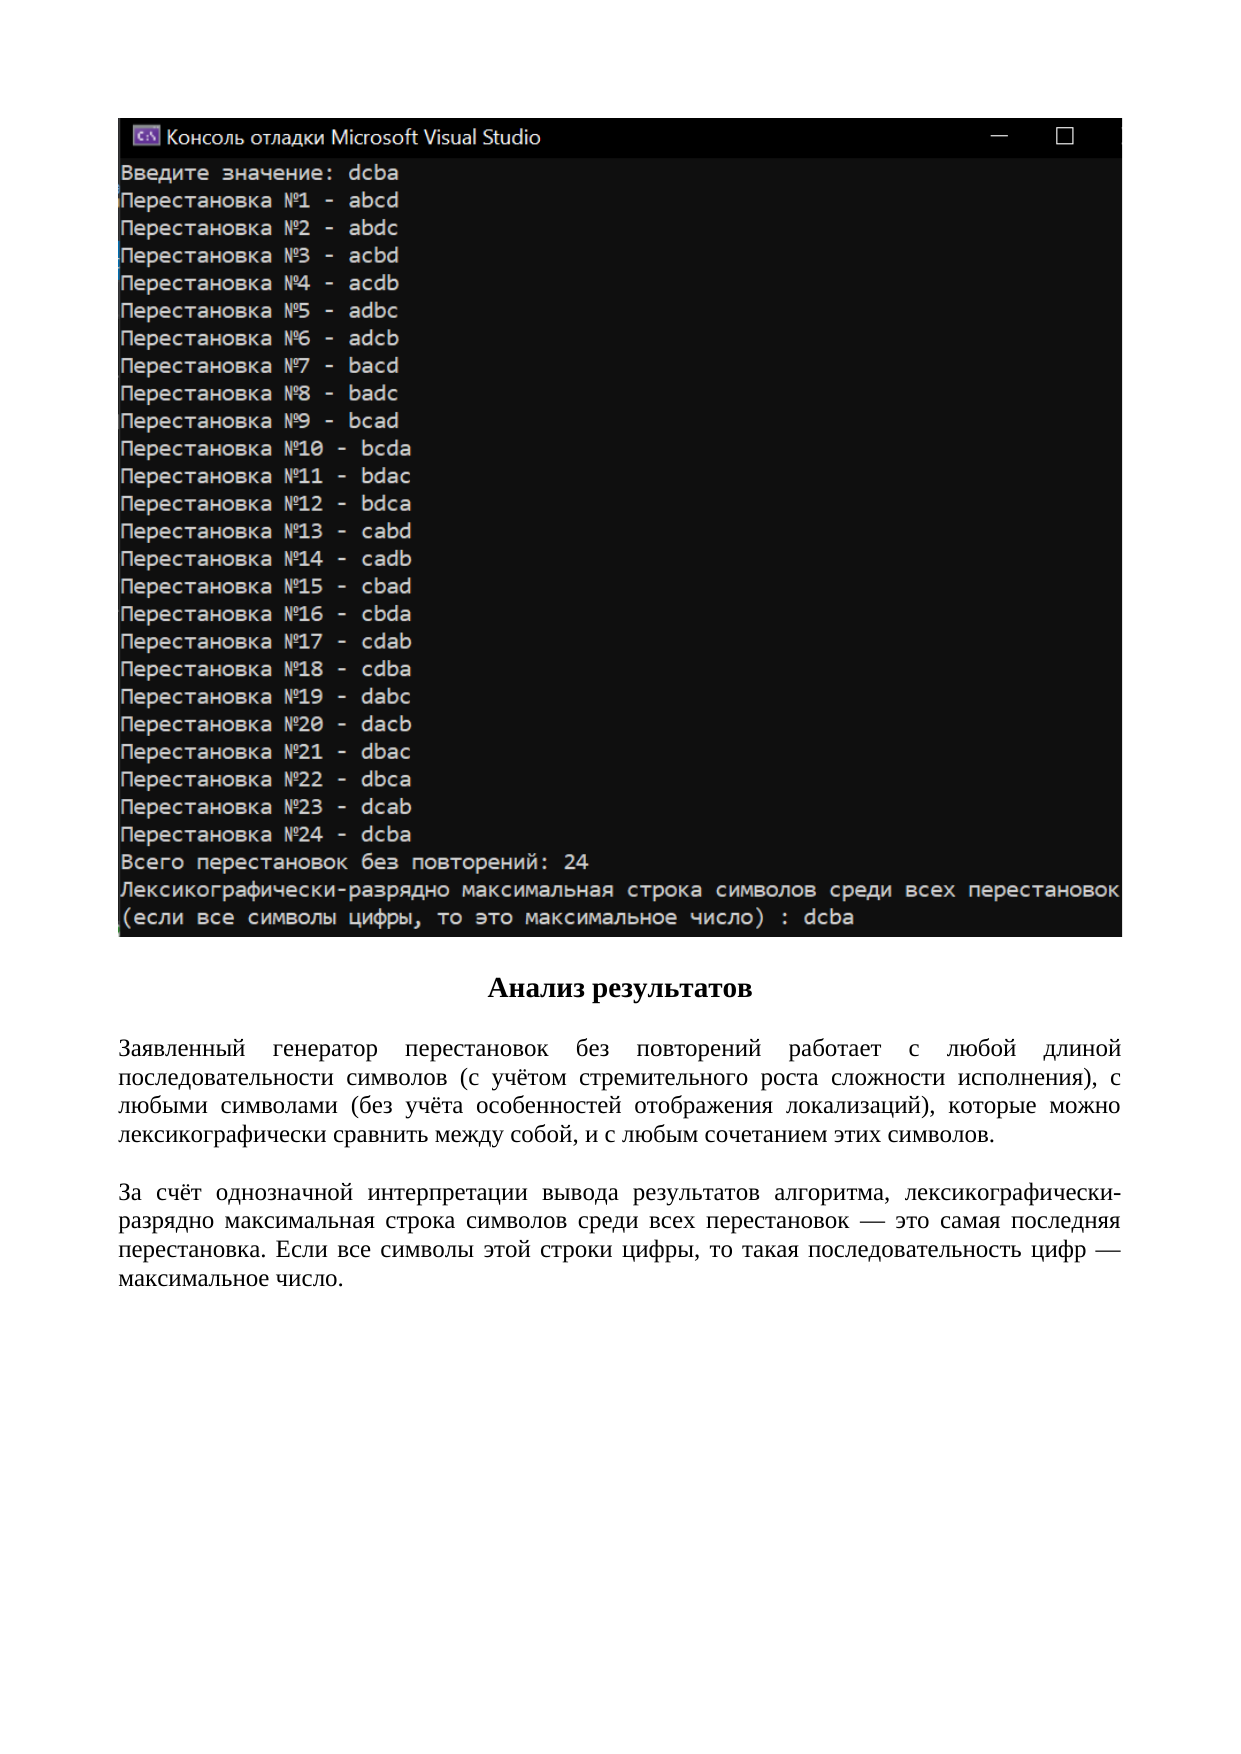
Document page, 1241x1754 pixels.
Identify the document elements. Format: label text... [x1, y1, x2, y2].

text Заявленный генератор перестановок без повторений работает с любой длиной последовательности символов (с учётом стремительного роста сложности исполнения), с любыми символами (без учёта особенностей отображения локализаций), которые можно лексикографически сравнить между собой, и с любым сочетанием этих символов. [118, 1033, 1122, 1148]
text За счёт однозначной интерпретации вывода результатов алгоритма, лексикографически-разрядно максимальная строка символов среди всех перестановок — это самая последняя перестановка. Если все символы этой строки цифры, то такая последовательность цифр — максимальное число. [118, 1177, 1122, 1292]
picture [118, 118, 1123, 937]
text Анализ результатов [118, 971, 1122, 1004]
